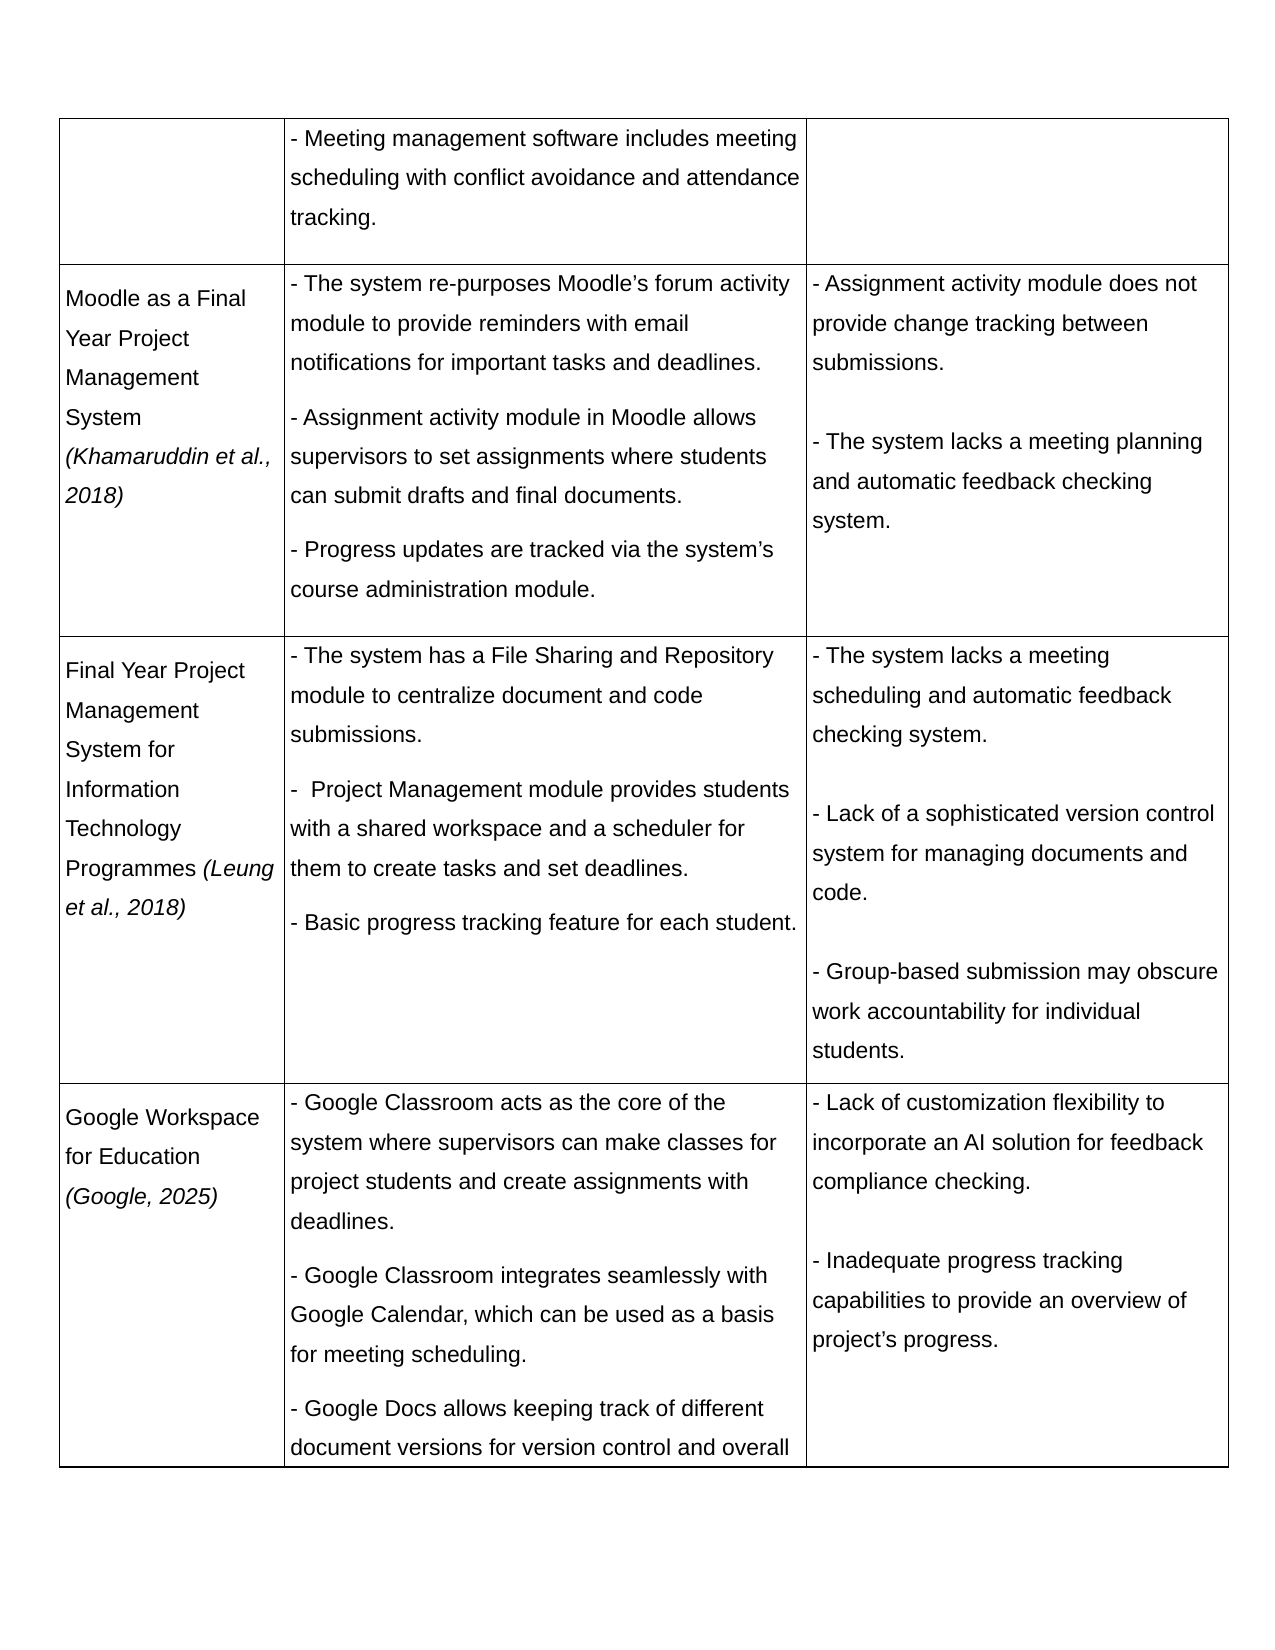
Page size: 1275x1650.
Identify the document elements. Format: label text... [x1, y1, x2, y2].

table_cell - Google Classroom acts as the core of the system where supervisors can make classes for project students and create assignments with deadlines. - Google Classroom integrates seamlessly with Google Calendar, which can be used as a basis for meeting scheduling. - Google Docs allows keeping track of different document versions for version control and overall [285, 1084, 806, 1466]
table_cell [60, 119, 284, 264]
table_cell - The system has a File Sharing and Repository module to centralize document and code submissions. - Project Management module provides students with a shared workspace and a scheduler for them to create tasks and set deadlines. - Basic progress tracking feature for each student. [285, 637, 806, 1082]
table_cell - Lack of customization flexibility to incorporate an AI solution for feedback compliance checking. - Inadequate progress tracking capabilities to provide an overview of project’s progress. [807, 1084, 1228, 1466]
table_cell - Meeting management software includes meeting scheduling with conflict avoidance and attendance tracking. [285, 119, 806, 264]
table_cell Google Workspace for Education (Google, 2025) [60, 1084, 284, 1466]
table_cell Moodle as a Final Year Project Management System (Khamaruddin et al., 2018) [60, 265, 284, 636]
table_cell Final Year Project Management System for Information Technology Programmes (Leung et al., 2018) [60, 637, 284, 1082]
table_cell - Assignment activity module does not provide change tracking between submissions. - The system lacks a meeting planning and automatic feedback checking system. [807, 265, 1228, 636]
table_cell [807, 119, 1228, 264]
table_cell - The system lacks a meeting scheduling and automatic feedback checking system. - Lack of a sophisticated version control system for managing documents and code. - Group-based submission may obscure work accountability for individual students. [807, 637, 1228, 1082]
table_cell - The system re-purposes Moodle’s forum activity module to provide reminders with email notifications for important tasks and deadlines. - Assignment activity module in Moodle allows supervisors to set assignments where students can submit drafts and final documents. - Progress updates are tracked via the system’s course administration module. [285, 265, 806, 636]
